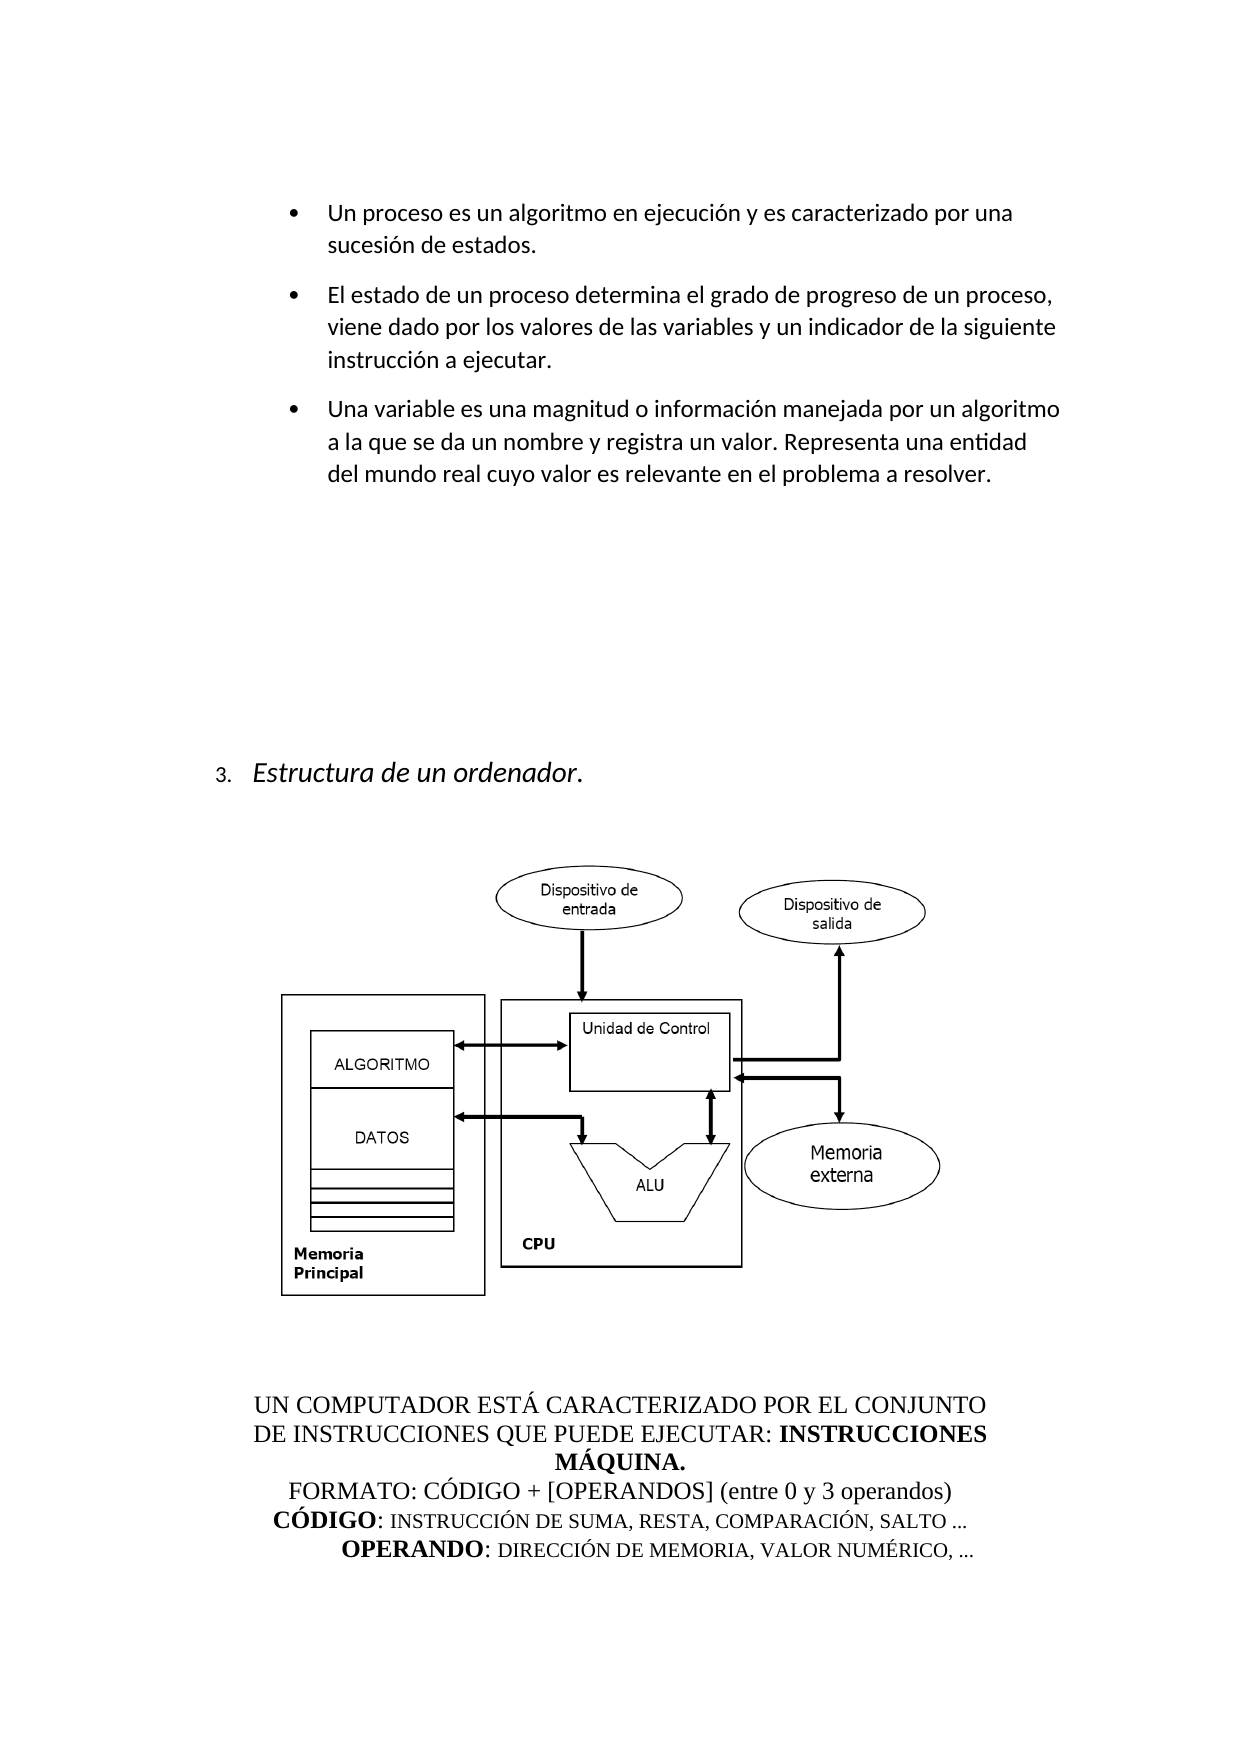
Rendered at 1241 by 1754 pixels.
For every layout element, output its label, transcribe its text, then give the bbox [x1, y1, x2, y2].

text UN COMPUTADOR ESTÁ CARACTERIZADO POR EL CONJUNTO [177, 1390, 1063, 1419]
list El estado de un proceso determina el grado de progreso de un proceso, viene dado por los valores de las variables y un indicador de la siguiente instrucción a ejecutar. [290, 279, 1063, 374]
list Una variable es una magnitud o información manejada por un algoritmo a la que se da un nombre y registra un valor. Representa una entidad del mundo real cuyo valor es relevante en el problema a resolver. [290, 393, 1063, 489]
list Un proceso es un algoritmo en ejecución y es caracterizado por una sucesión de estados. [290, 197, 1063, 260]
list OPERANDO: DIRECCIÓN DE MEMORIA, VALOR NUMÉRICO, ... [252, 1534, 1063, 1562]
text MÁQUINA. [177, 1447, 1063, 1476]
list Estructura de un ordenador. [215, 754, 1063, 790]
text FORMATO: CÓDIGO + [OPERANDOS] (entre 0 y 3 operandos) [177, 1476, 1063, 1505]
text DE INSTRUCCIONES QUE PUEDE EJECUTAR: INSTRUCCIONES [177, 1419, 1063, 1447]
text CÓDIGO: INSTRUCCIÓN DE SUMA, RESTA, COMPARACIÓN, SALTO ... [177, 1505, 1063, 1534]
